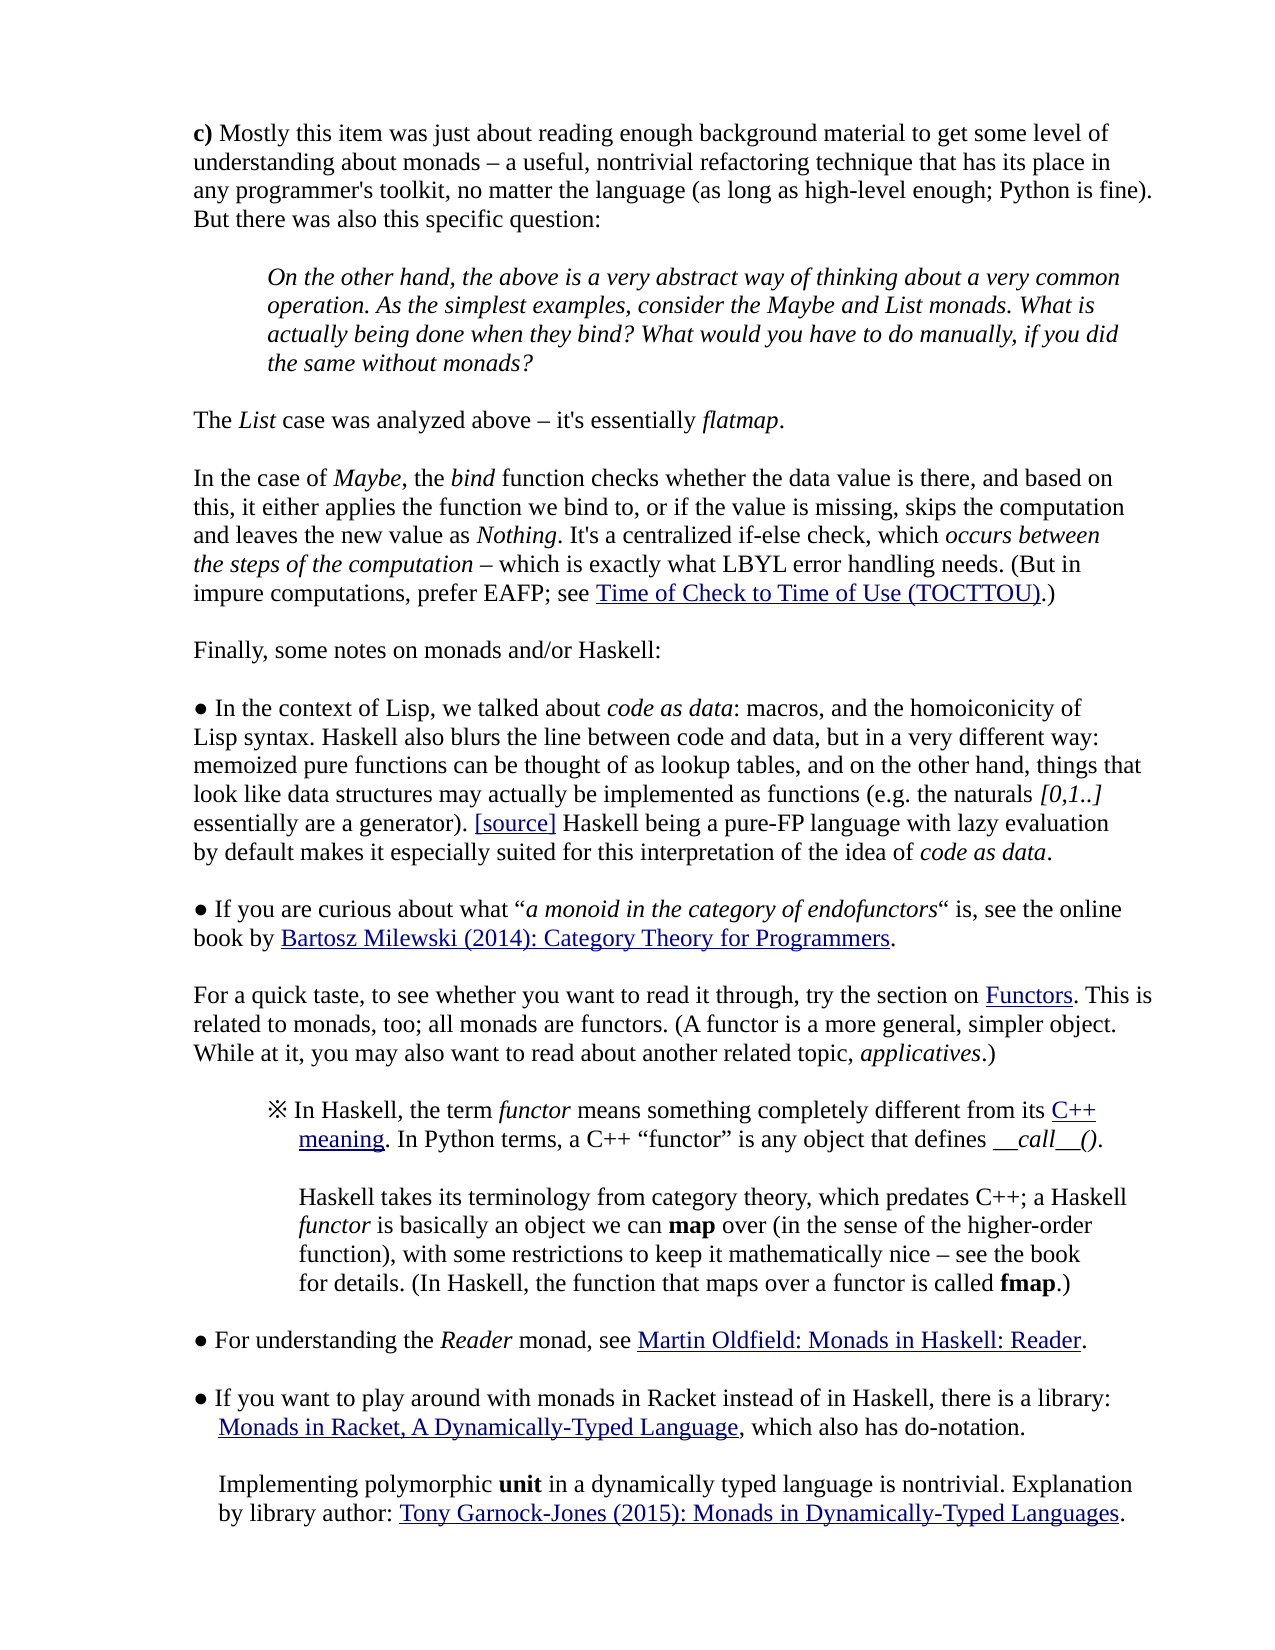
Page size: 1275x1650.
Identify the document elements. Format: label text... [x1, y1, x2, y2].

list c) Mostly this item was just about reading enough background material to get some level of understanding about monads – a useful, nontrivial refactoring technique that has its place in any programmer's toolkit, no matter the language (as long as high-level enough; Python is fine). But there was also this specific question: On the other hand, the above is a very abstract way of thinking about a very common operation. As the simplest examples, consider the Maybe and List monads. What is actually being done when they bind? What would you have to do manually, if you did the same without monads? The List case was analyzed above – it's essentially flatmap. In the case of Maybe, the bind function checks whether the data value is there, and based on this, it either applies the function we bind to, or if the value is missing, skips the computation and leaves the new value as Nothing. It's a centralized if-else check, which occurs between the steps of the computation – which is exactly what LBYL error handling needs. (But in impure computations, prefer EAFP; see Time of Check to Time of Use (TOCTTOU).) Finally, some notes on monads and/or Haskell: ● In the context of Lisp, we talked about code as data: macros, and the homoiconicity of Lisp syntax. Haskell also blurs the line between code and data, but in a very different way: memoized pure functions can be thought of as lookup tables, and on the other hand, things that look like data structures may actually be implemented as functions (e.g. the naturals [0,1..] essentially are a generator). [source] Haskell being a pure-FP language with lazy evaluation by default makes it especially suited for this interpretation of the idea of code as data. ● If you are curious about what “a monoid in the category of endofunctors“ is, see the online book by Bartosz Milewski (2014): Category Theory for Programmers. For a quick taste, to see whether you want to read it through, try the section on Functors. This is related to monads, too; all monads are functors. (A functor is a more general, simpler object. While at it, you may also want to read about another related topic, applicatives.) ※ In Haskell, the term functor means something completely different from its C++ meaning. In Python terms, a C++ “functor” is any object that defines __call__(). Haskell takes its terminology from category theory, which predates C++; a Haskell functor is basically an object we can map over (in the sense of the higher-order function), with some restrictions to keep it mathematically nice – see the book for details. (In Haskell, the function that maps over a functor is called fmap.) [156, 118, 1157, 1326]
list ● For understanding the Reader monad, see Martin Oldfield: Monads in Haskell: Reader. ● If you want to play around with monads in Racket instead of in Haskell, there is a library: Monads in Racket, A Dynamically-Typed Language, which also has do-notation. Implementing polymorphic unit in a dynamically typed language is nontrivial. Explanation by library author: Tony Garnock-Jones (2015): Monads in Dynamically-Typed Languages. [156, 1326, 1157, 1527]
